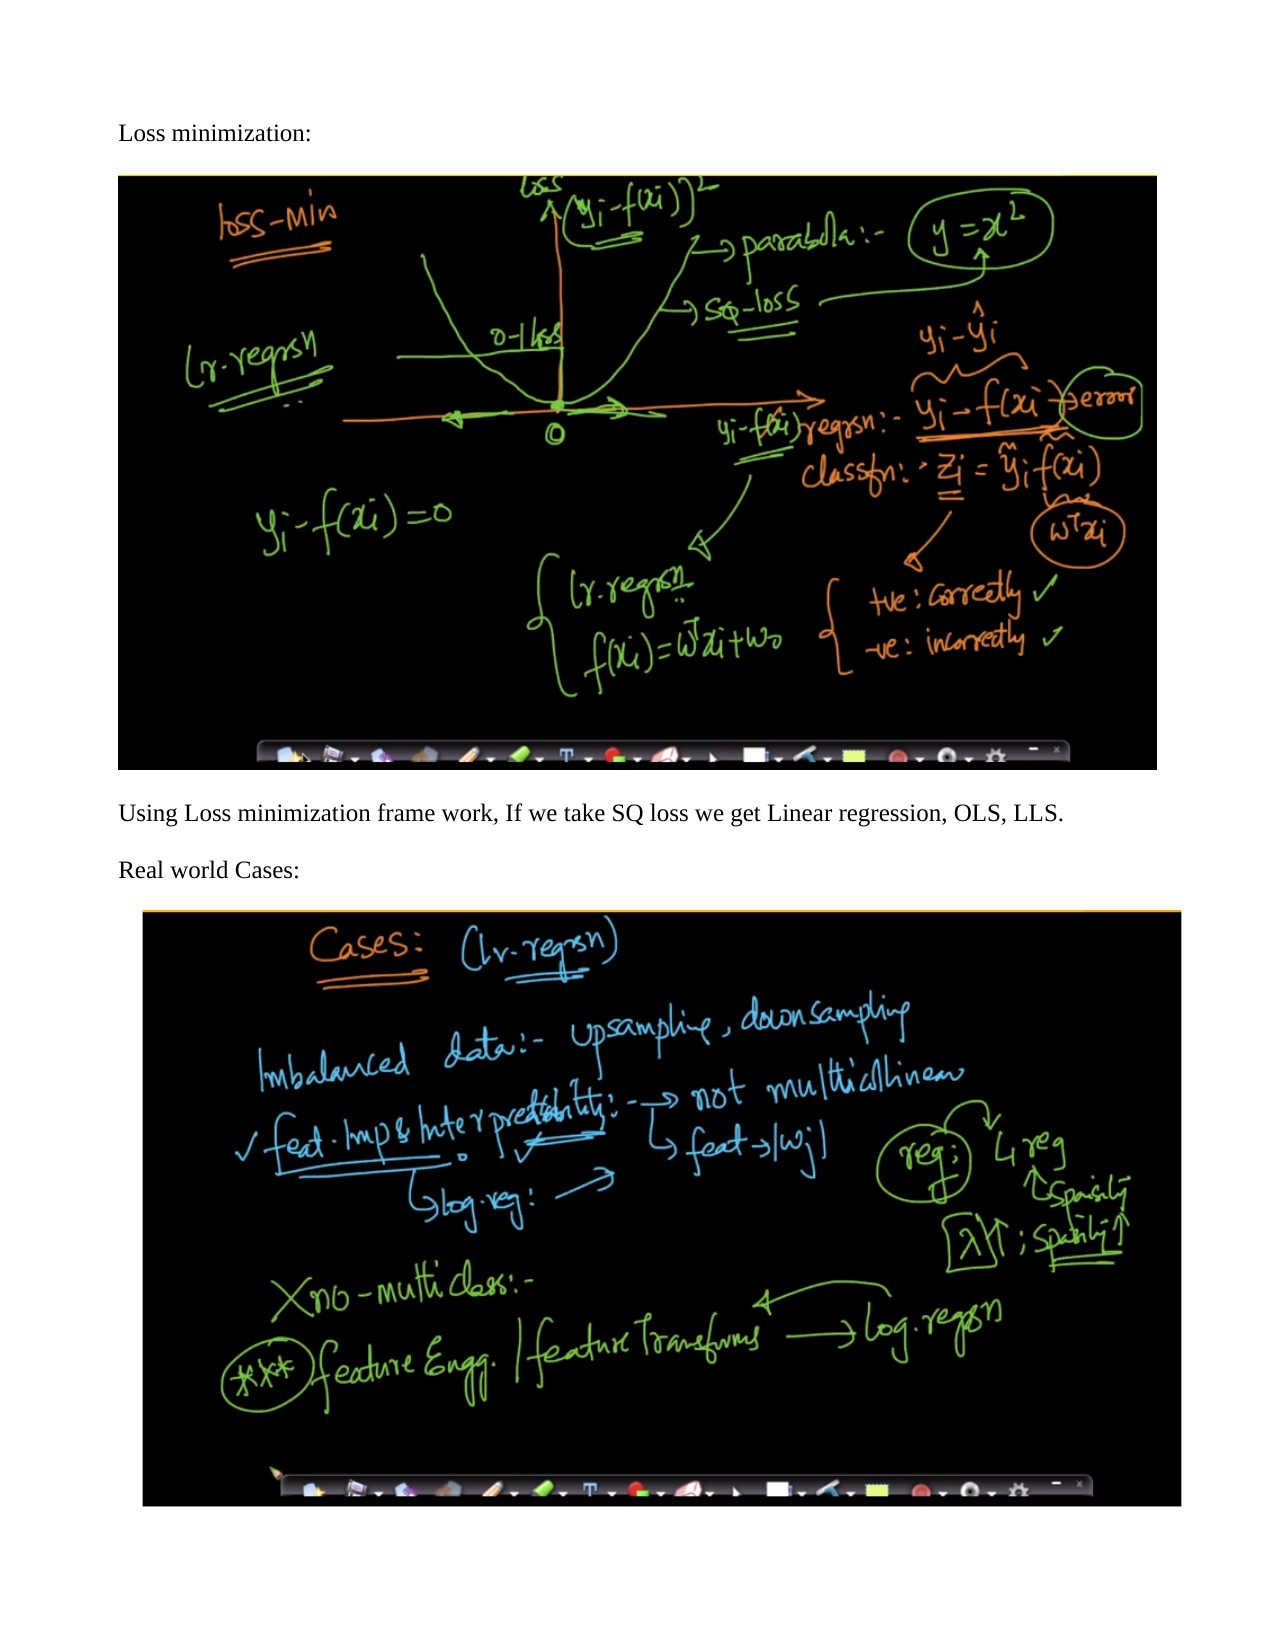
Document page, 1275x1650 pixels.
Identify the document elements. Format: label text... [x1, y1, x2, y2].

text Loss minimization: [118, 118, 1157, 147]
picture [118, 175, 1157, 770]
picture [142, 910, 1182, 1511]
text Using Loss minimization frame work, If we take SQ loss we get Linear regression, OLS, LLS. [118, 798, 1157, 827]
text Real world Cases: [118, 856, 1157, 884]
